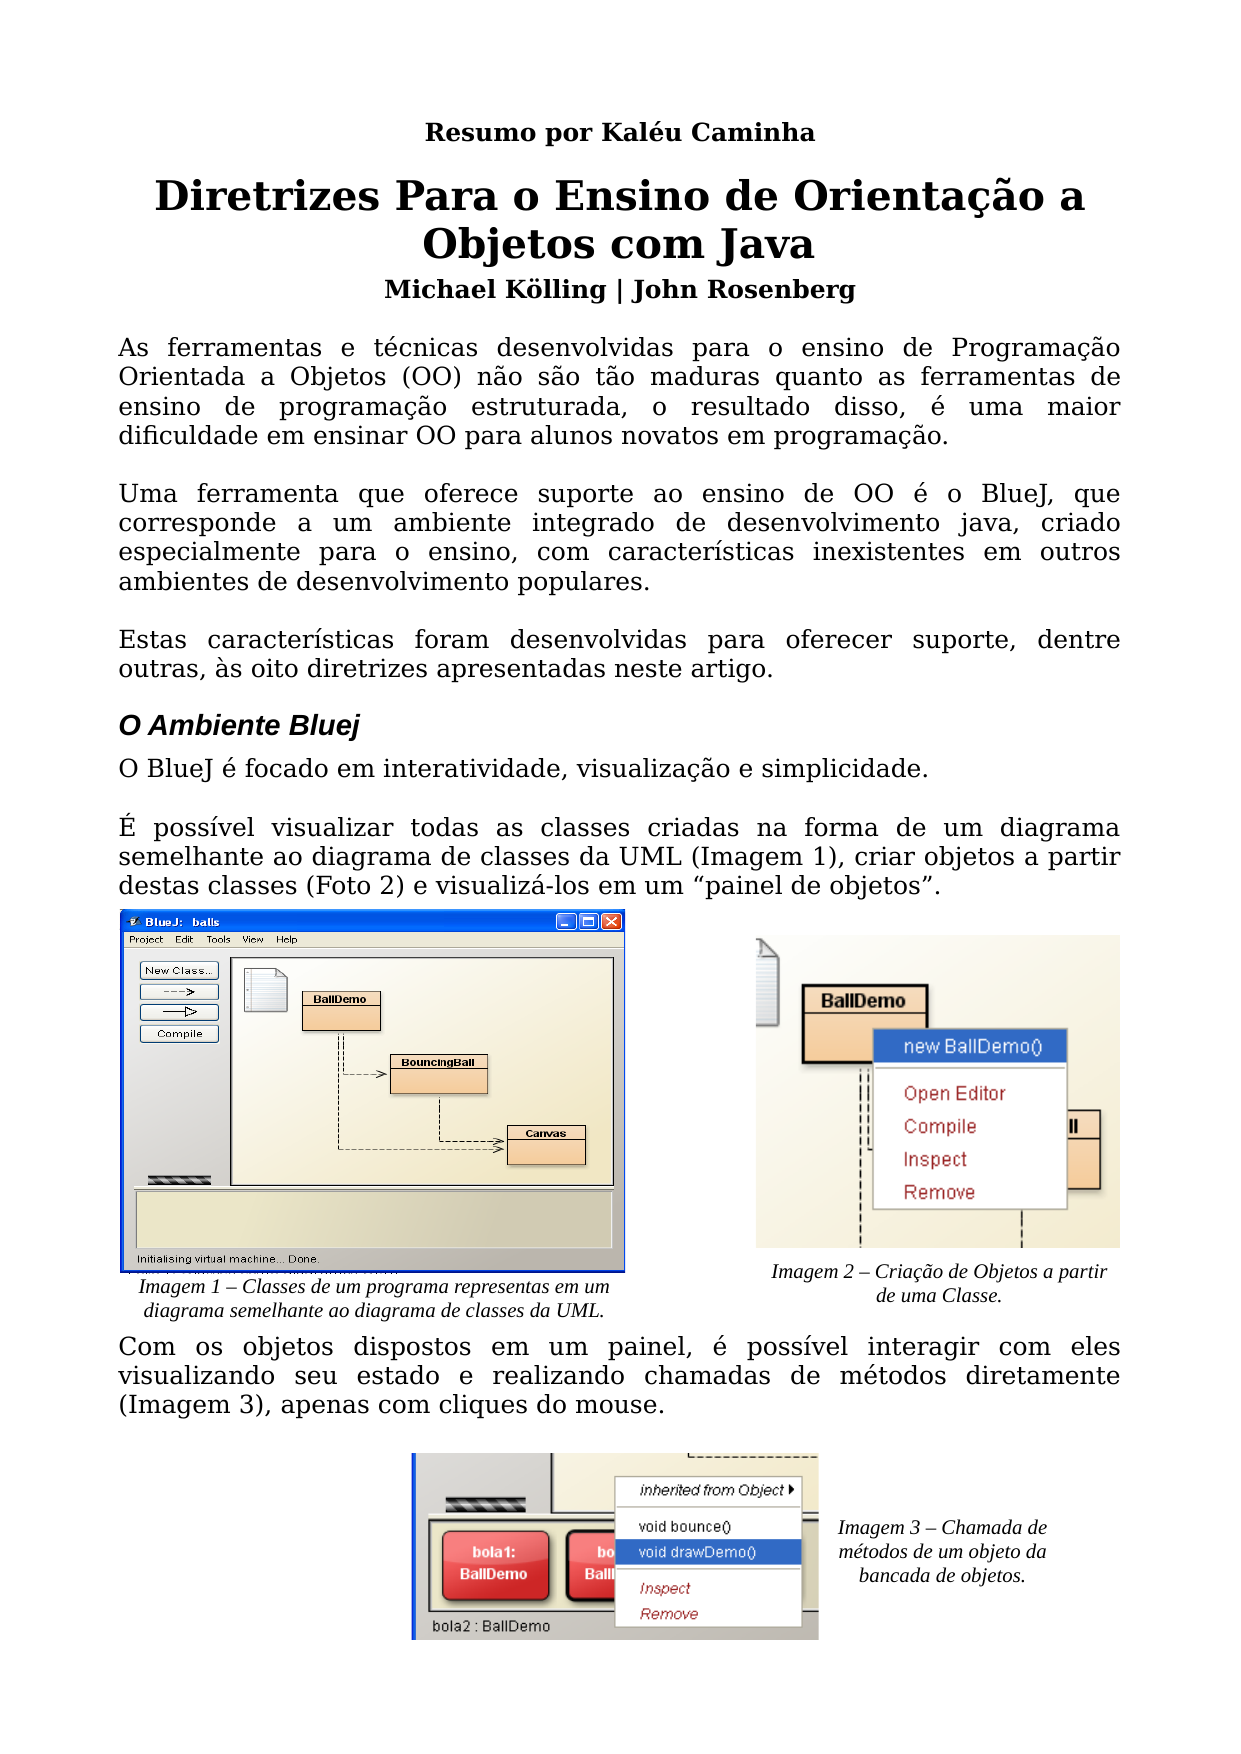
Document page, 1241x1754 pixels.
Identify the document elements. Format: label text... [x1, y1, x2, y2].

picture [411, 1453, 819, 1640]
subtitle Diretrizes Para o Ensino de Orientação a Objetos com Java [116, 172, 1122, 268]
text As ferramentas e técnicas desenvolvidas para o ensino de Programação Orientada a Objetos (OO) não são tão maduras quanto as ferramentas de ensino de programação estruturada, o resultado disso, é uma maior dificuldade em ensinar OO para alunos novatos em programação. [118, 333, 1122, 450]
subtitle O Ambiente Bluej [118, 708, 1122, 742]
text Michael Kölling | John Rosenberg [118, 275, 1122, 304]
text Resumo por Kaléu Caminha [118, 118, 1122, 147]
text Uma ferramenta que oferece suporte ao ensino de OO é o BlueJ, que corresponde a um ambiente integrado de desenvolvimento java, criado especialmente para o ensino, com características inexistentes em outros ambientes de desenvolvimento populares. [118, 479, 1122, 596]
text Estas características foram desenvolvidas para oferecer suporte, dentre outras, às oito diretrizes apresentadas neste artigo. [118, 625, 1122, 683]
picture [119, 909, 626, 1274]
text É possível visualizar todas as classes criadas na forma de um diagrama semelhante ao diagrama de classes da UML (Imagem 1), criar objetos a partir destas classes (Foto 2) e visualizá-los em um “painel de objetos”. [118, 813, 1122, 900]
text O BlueJ é focado em interatividade, visualização e simplicidade. [118, 754, 1122, 783]
picture [755, 935, 1120, 1248]
text Com os objetos dispostos em um painel, é possível interagir com eles visualizando seu estado e realizando chamadas de métodos diretamente (Imagem 3), apenas com cliques do mouse. [118, 1332, 1122, 1419]
